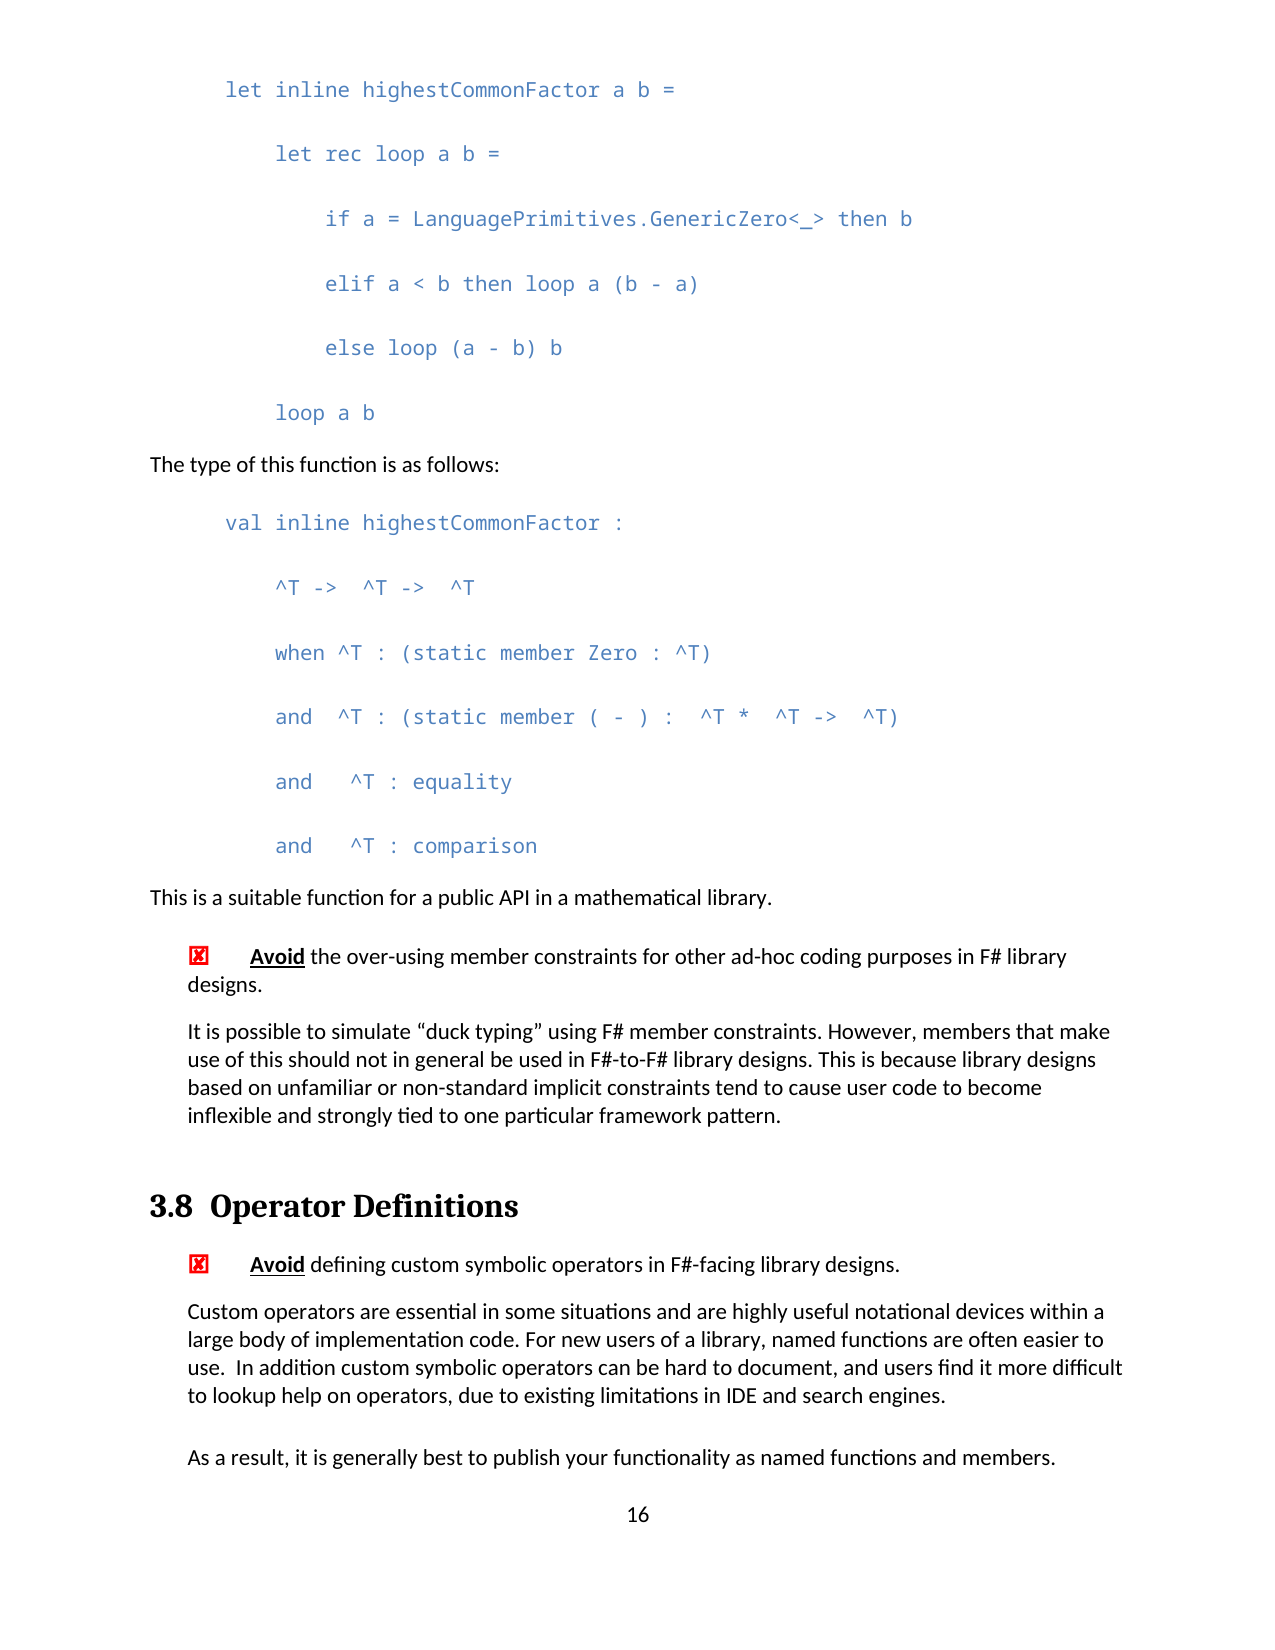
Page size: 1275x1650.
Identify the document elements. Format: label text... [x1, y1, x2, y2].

text elif a < b then loop a (b - a) [225, 269, 1125, 297]
text ^T -> ^T -> ^T [225, 573, 1125, 602]
text and ^T : equality [225, 767, 1125, 795]
text let rec loop a b = [225, 139, 1125, 168]
list Avoid the over-using member constraints for other ad-hoc coding purposes in F# library designs. [187, 942, 1125, 998]
text when ^T : (static member Zero : ^T) [225, 638, 1125, 666]
text This is a suitable function for a public API in a mathematical library. [150, 883, 1125, 912]
text As a result, it is generally best to publish your functionality as named functions and members. [187, 1443, 1125, 1471]
text The type of this function is as follows: [150, 450, 1125, 478]
text val inline highestCommonFactor : [225, 508, 1125, 537]
text and ^T : (static member ( - ) : ^T * ^T -> ^T) [225, 702, 1125, 731]
text else loop (a - b) b [225, 333, 1125, 362]
text if a = LanguagePrimitives.GenericZero<_> then b [225, 204, 1125, 233]
text loop a b [225, 398, 1125, 426]
text Custom operators are essential in some situations and are highly useful notational devices within a large body of implementation code. For new users of a library, named functions are often easier to use. In addition custom symbolic operators can be hard to document, and users find it more difficult to lookup help on operators, due to existing limitations in IDE and search engines. [187, 1297, 1125, 1409]
list Avoid defining custom symbolic operators in F#-facing library designs. [187, 1251, 1125, 1279]
subtitle Operator Definitions [150, 1187, 1125, 1226]
text let inline highestCommonFactor a b = [225, 75, 1125, 103]
text It is possible to simulate “duck typing” using F# member constraints. However, members that make use of this should not in general be used in F#-to-F# library designs. This is because library designs based on unfamiliar or non-standard implicit constraints tend to cause user code to become inflexible and strongly tied to one particular framework pattern. [187, 1017, 1125, 1129]
text and ^T : comparison [225, 831, 1125, 860]
